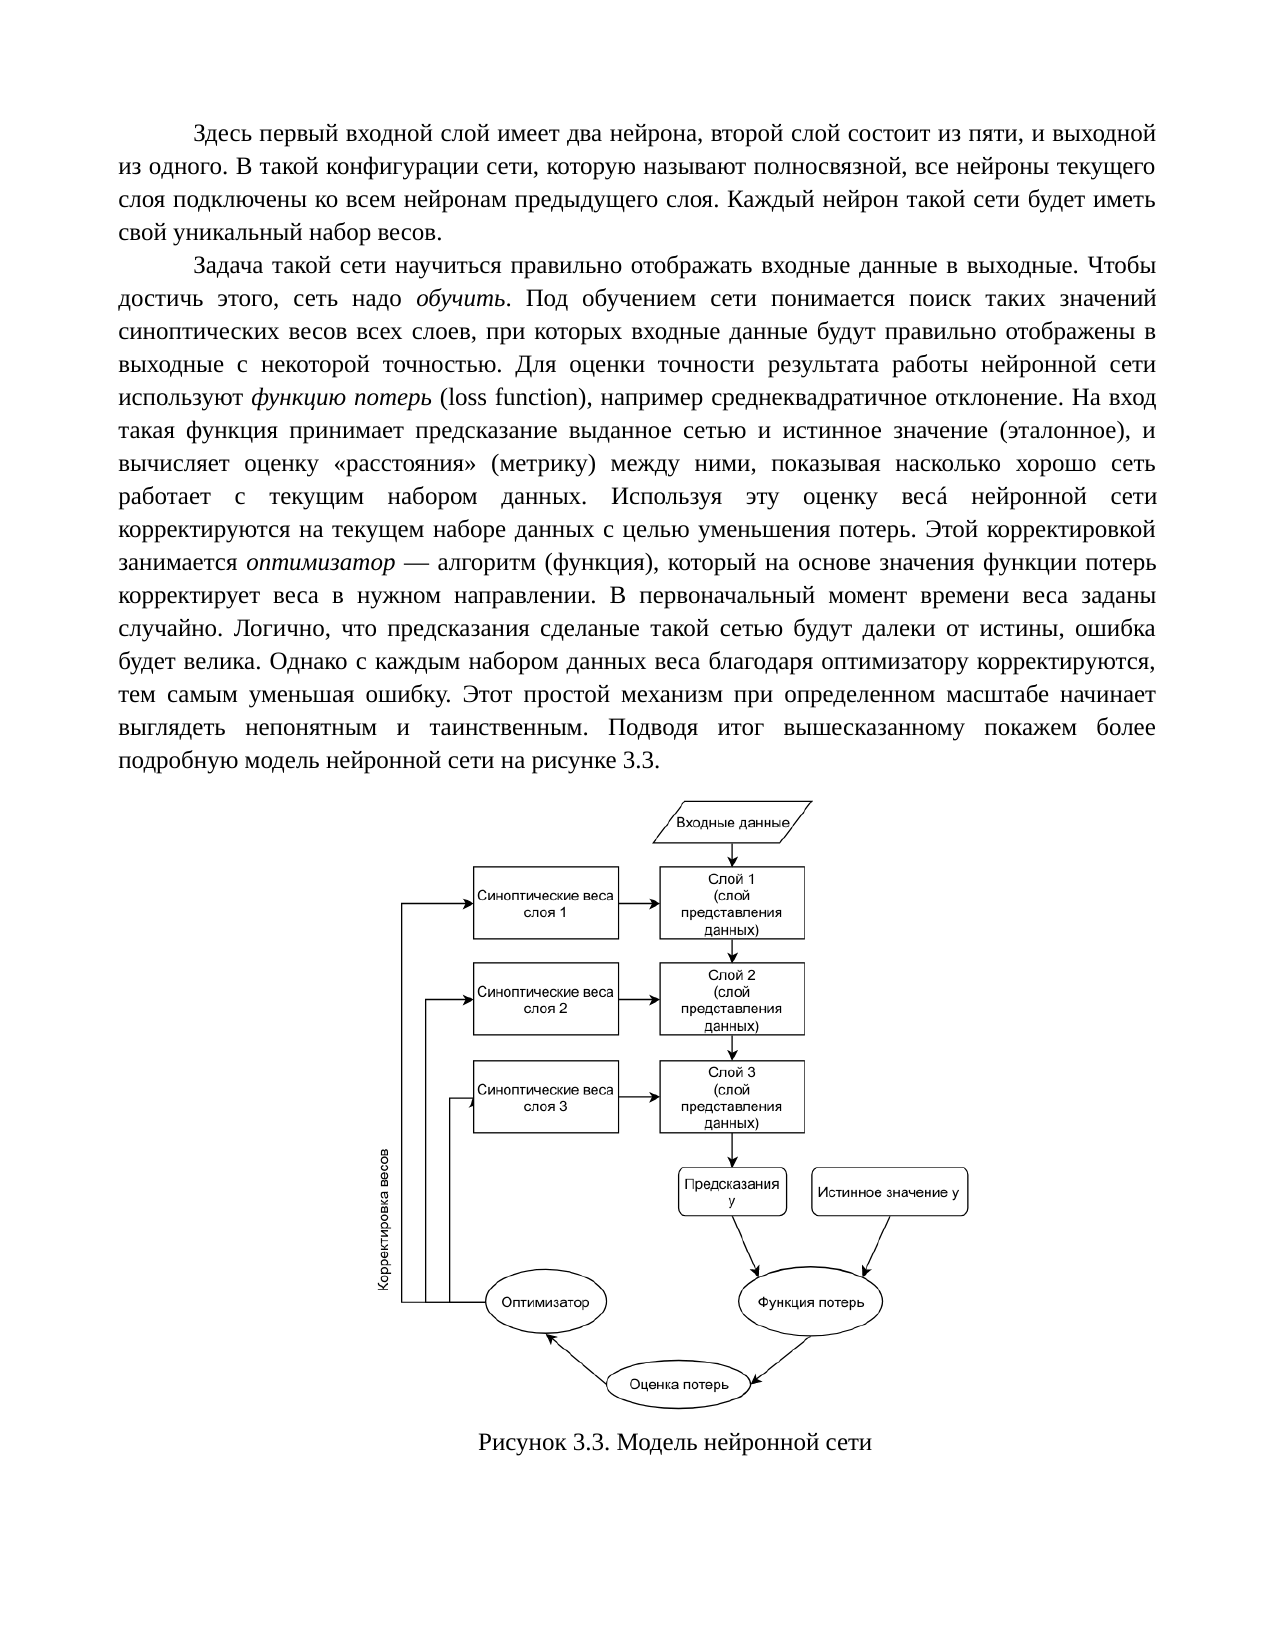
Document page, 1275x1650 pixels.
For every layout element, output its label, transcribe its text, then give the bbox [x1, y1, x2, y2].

text Задача такой сети научиться правильно отображать входные данные в выходные. Чтобы достичь этого, сеть надо обучить. Под обучением сети понимается поиск таких значений синоптических весов всех слоев, при которых входные данные будут правильно отображены в выходные с некоторой точностью. Для оценки точности результата работы нейронной сети используют функцию потерь (loss function), например среднеквадратичное отклонение. На вход такая функция принимает предсказание выданное сетью и истинное значение (эталонное), и вычисляет оценку «расстояния» (метрику) между ними, показывая насколько хорошо сеть работает с текущим набором данных. Используя эту оценку весá нейронной сети корректируются на текущем наборе данных с целью уменьшения потерь. Этой корректировкой занимается оптимизатор — алгоритм (функция), который на основе значения функции потерь корректирует веса в нужном направлении. В первоначальный момент времени веса заданы случайно. Логично, что предсказания cделаные такой сетью будут далеки от истины, ошибка будет велика. Однако с каждым набором данных веса благодаря оптимизатору корректируются, тем самым уменьшая ошибку. Этот простой механизм при определенном масштабе начинает выглядеть непонятным и таинственным. Подводя итог вышесказанному покажем более подробную модель нейронной сети на рисунке 3.3. [118, 250, 1157, 774]
text Рисунок 3.3. Модель нейронной сети [118, 1427, 1157, 1456]
text Здесь первый входной слой имеет два нейрона, второй слой состоит из пяти, и выходной из одного. В такой конфигурации сети, которую называют полносвязной, все нейроны текущего слоя подключены ко всем нейронам предыдущего слоя. Каждый нейрон такой сети будет иметь свой уникальный набор весов. [118, 118, 1157, 246]
picture [348, 778, 1002, 1423]
